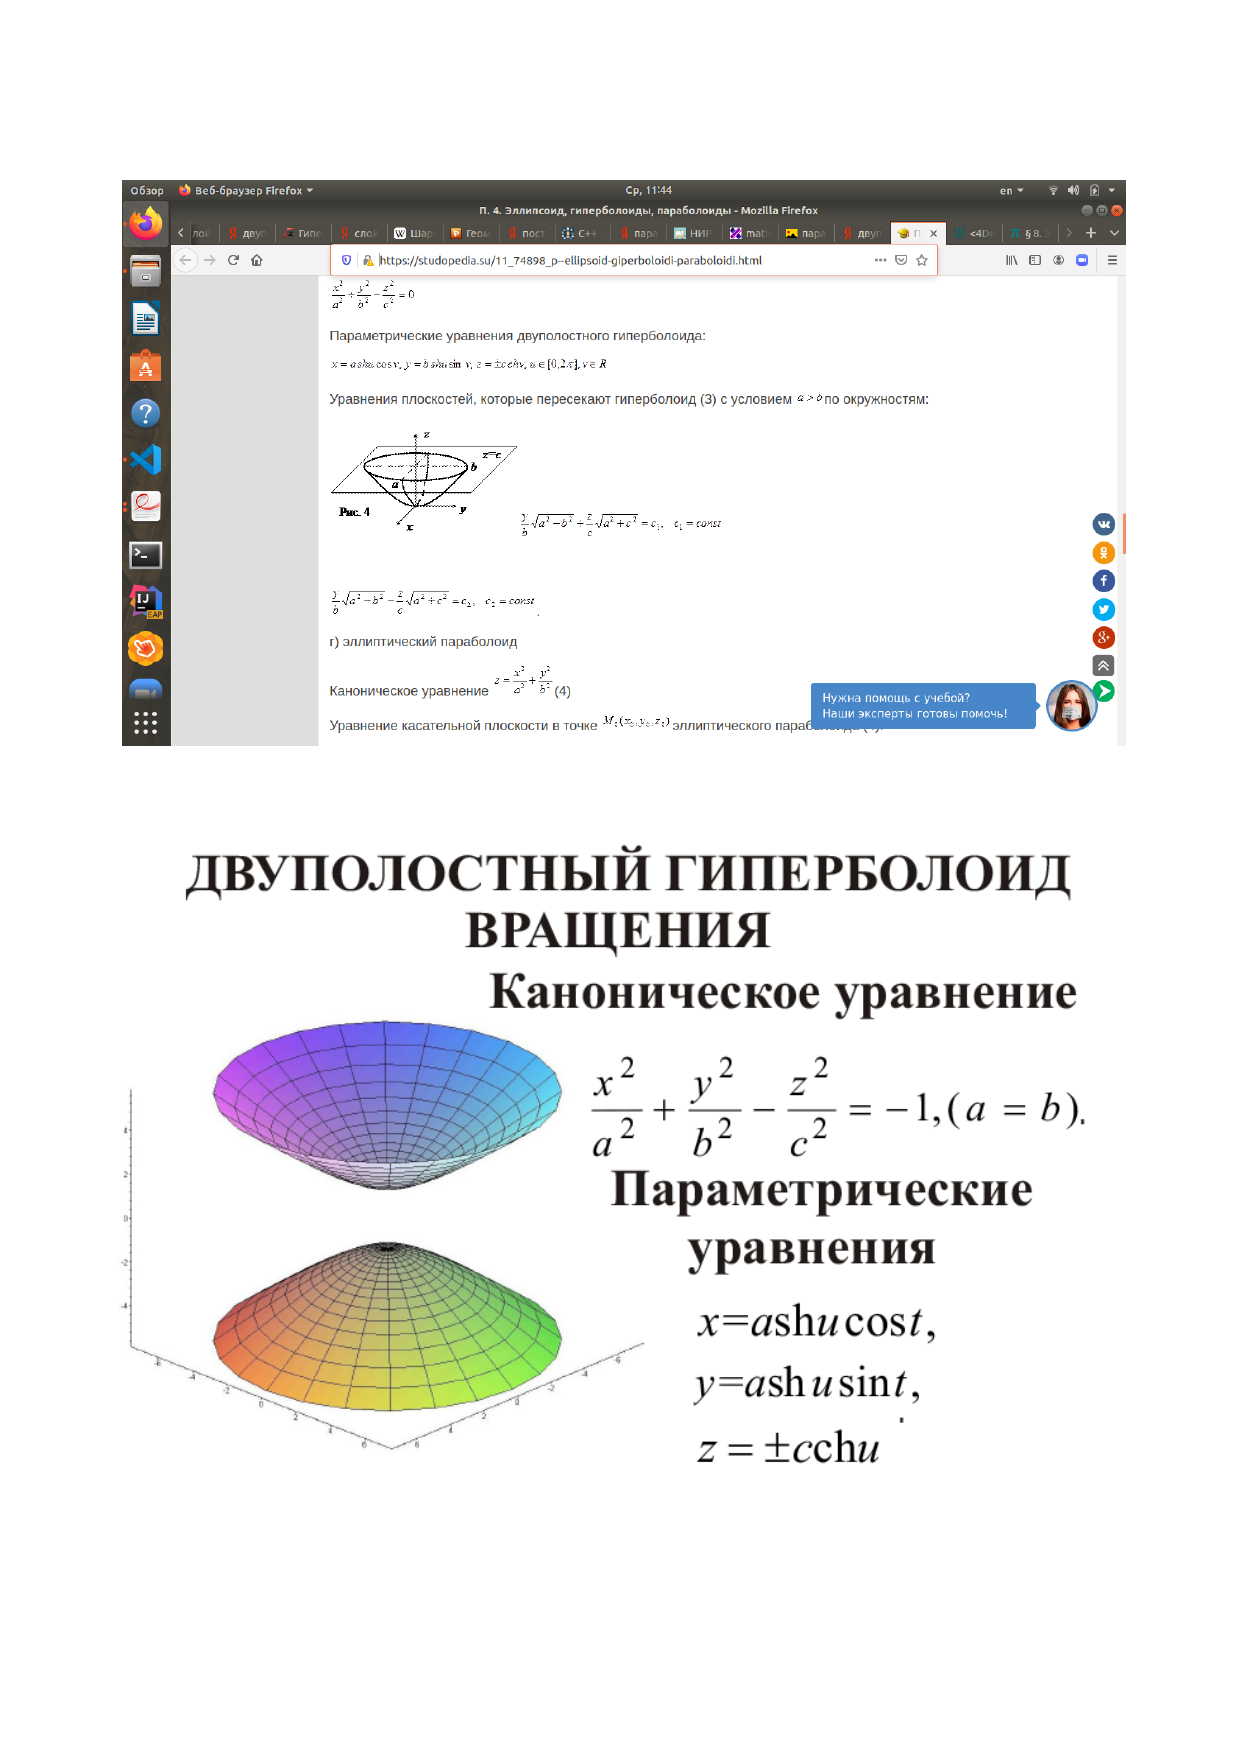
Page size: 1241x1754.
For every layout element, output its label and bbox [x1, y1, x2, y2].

picture [122, 180, 1126, 746]
picture [114, 817, 1119, 1500]
